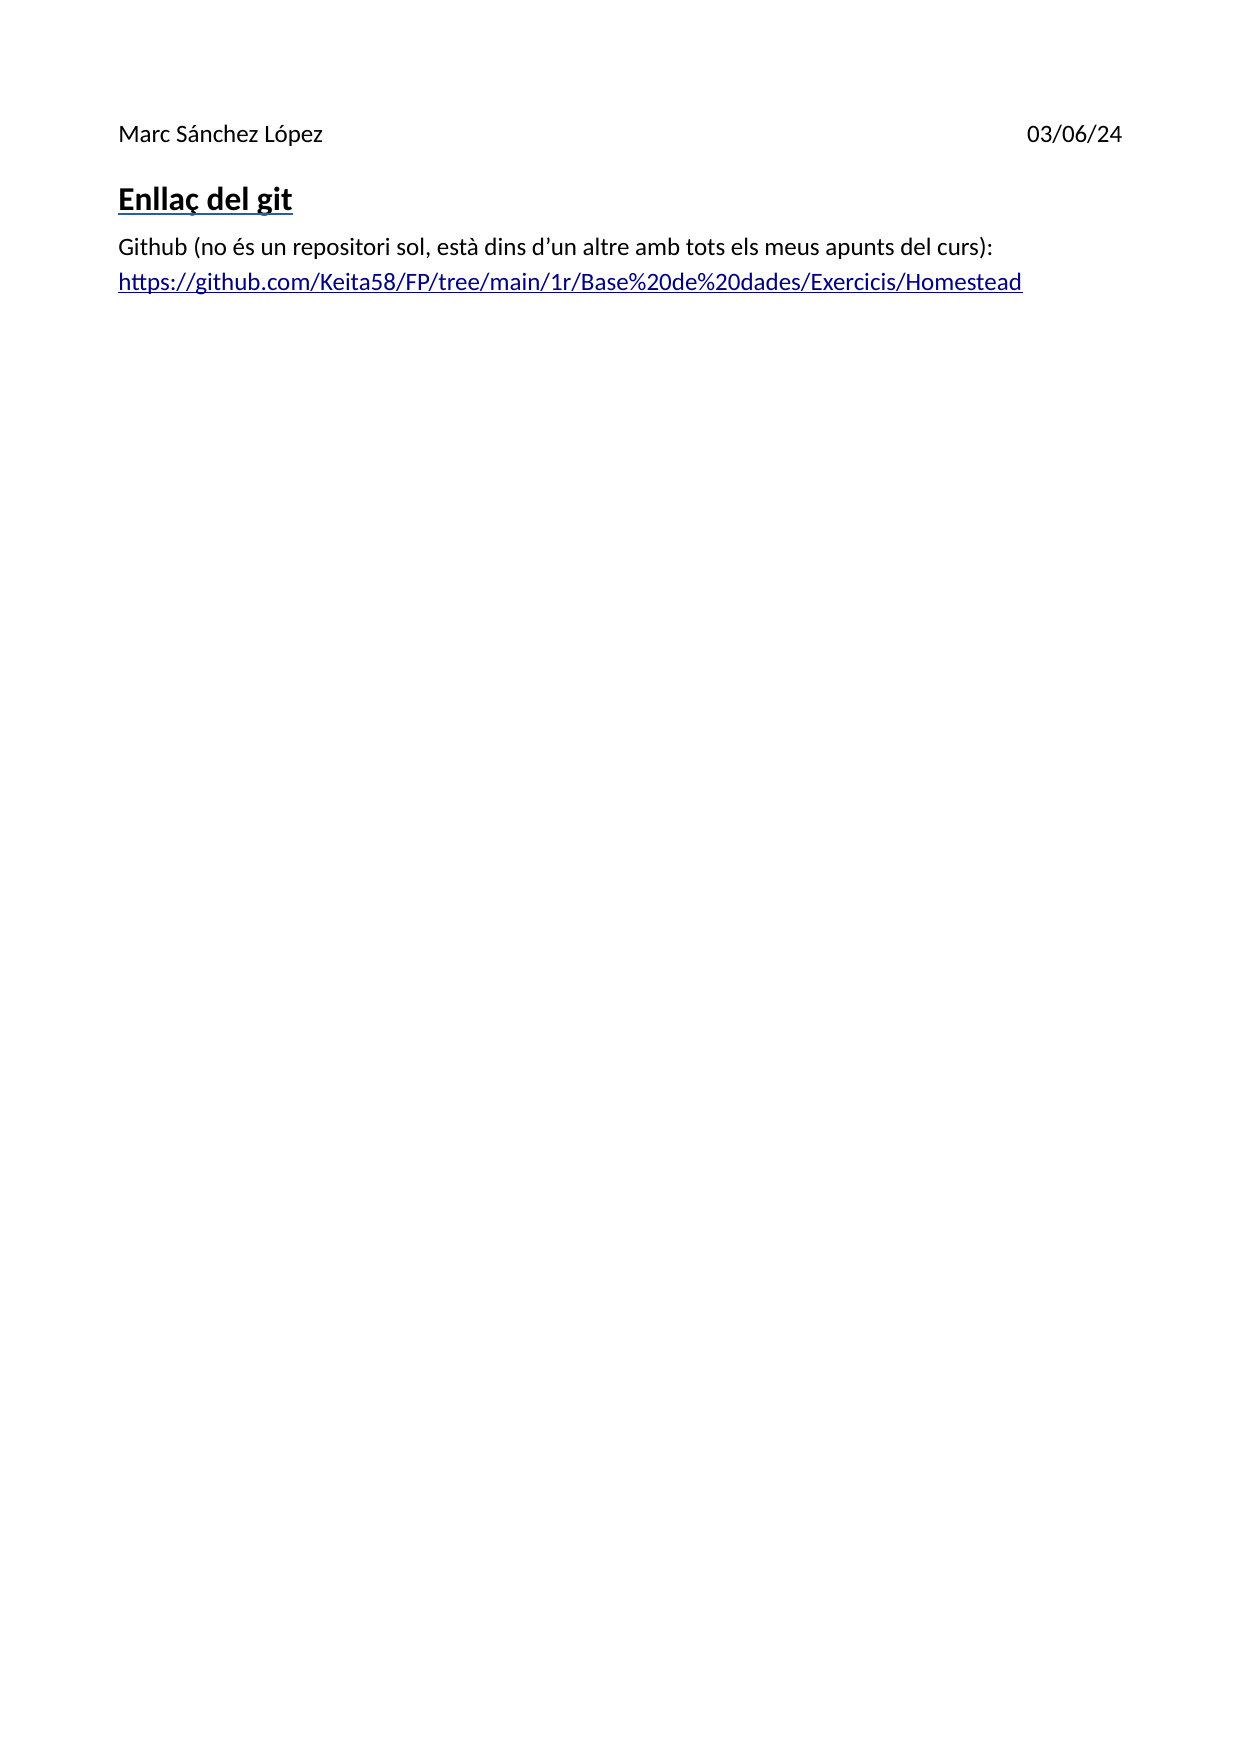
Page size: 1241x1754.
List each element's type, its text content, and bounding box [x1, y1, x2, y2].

text Github (no és un repositori sol, està dins d’un altre amb tots els meus apunts del curs): https://github.com/Keita58/FP/tree/main/1r/Base%20de%20dades/Exercicis/Homestead [118, 231, 1122, 296]
subtitle Enllaç del git [118, 178, 1122, 219]
